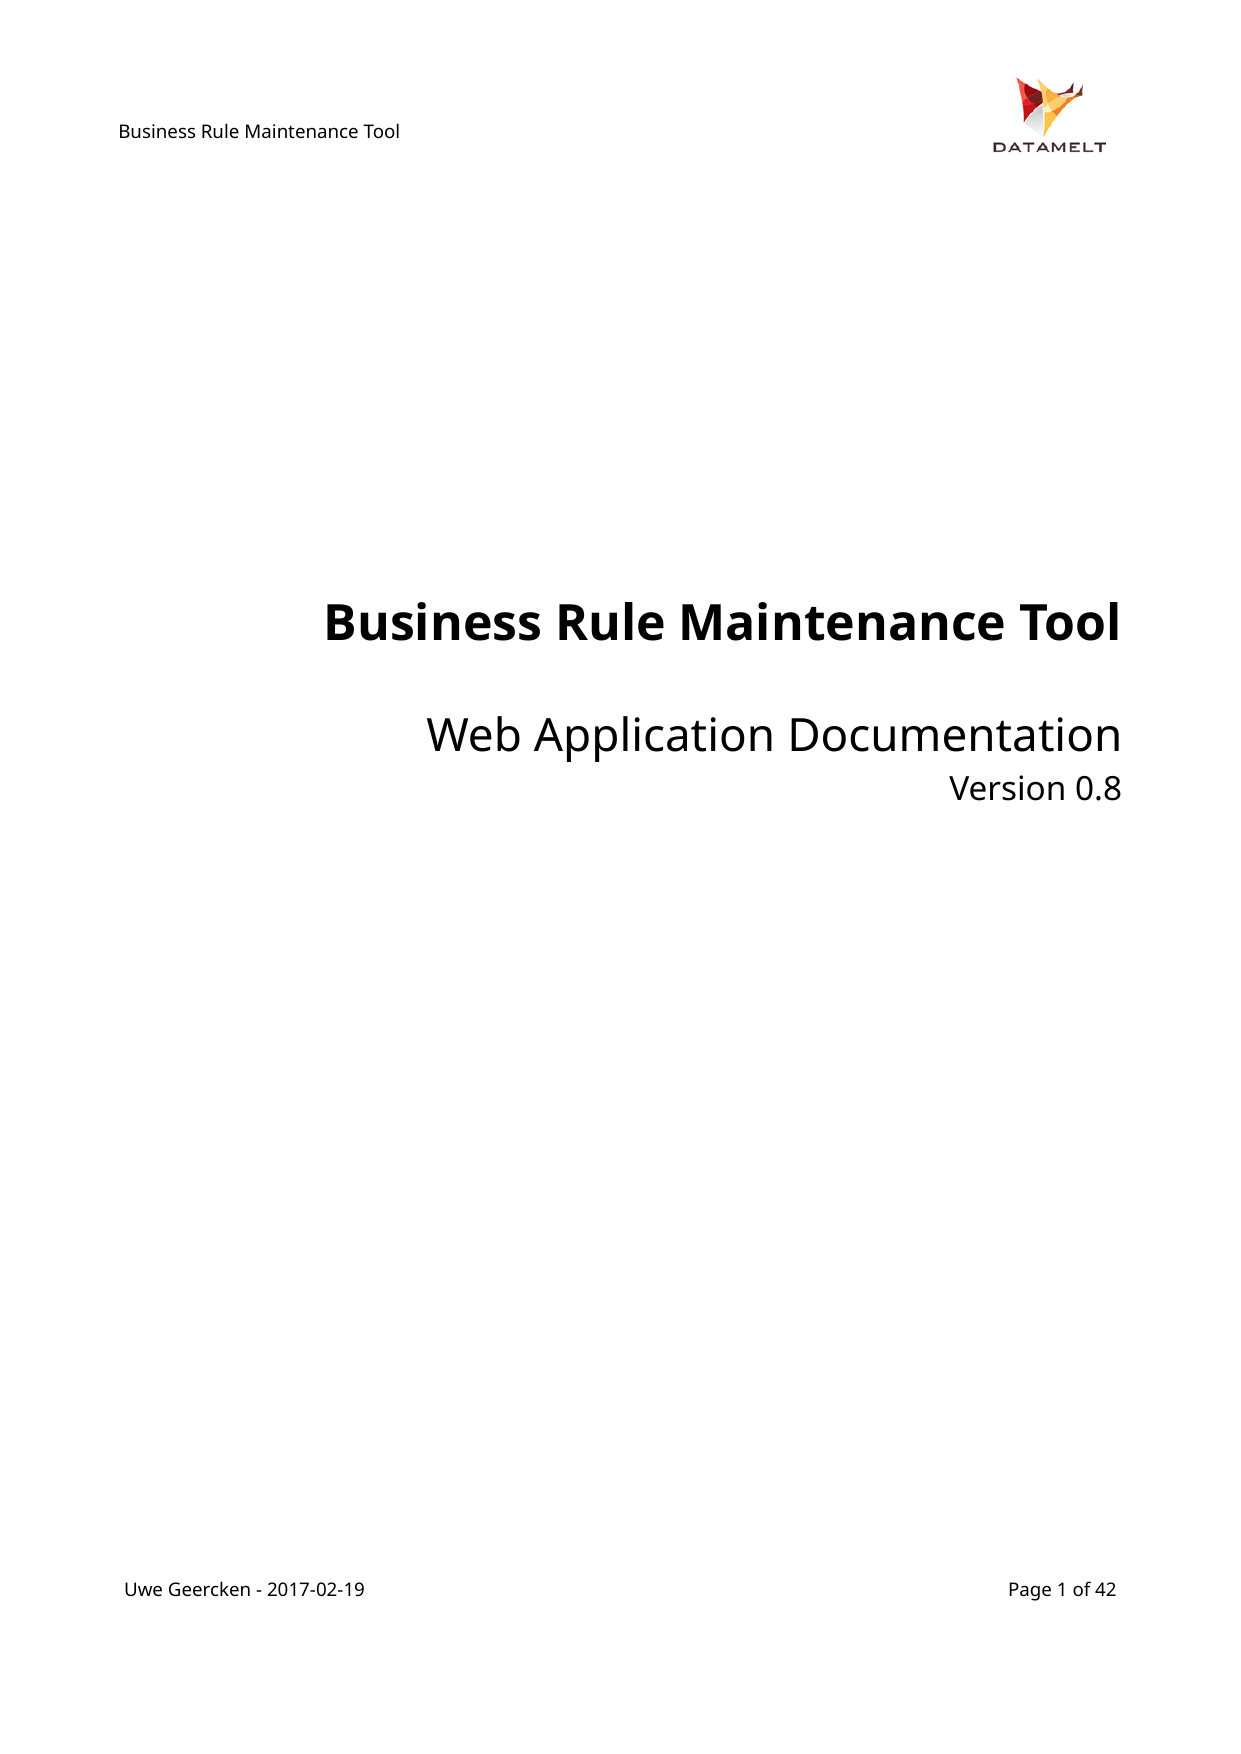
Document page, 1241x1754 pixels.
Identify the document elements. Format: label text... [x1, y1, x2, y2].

text Business Rule Maintenance Tool [118, 587, 1122, 655]
picture [992, 69, 1107, 160]
text Version 0.8 [118, 764, 1122, 810]
text Web Application Documentation [118, 702, 1122, 764]
